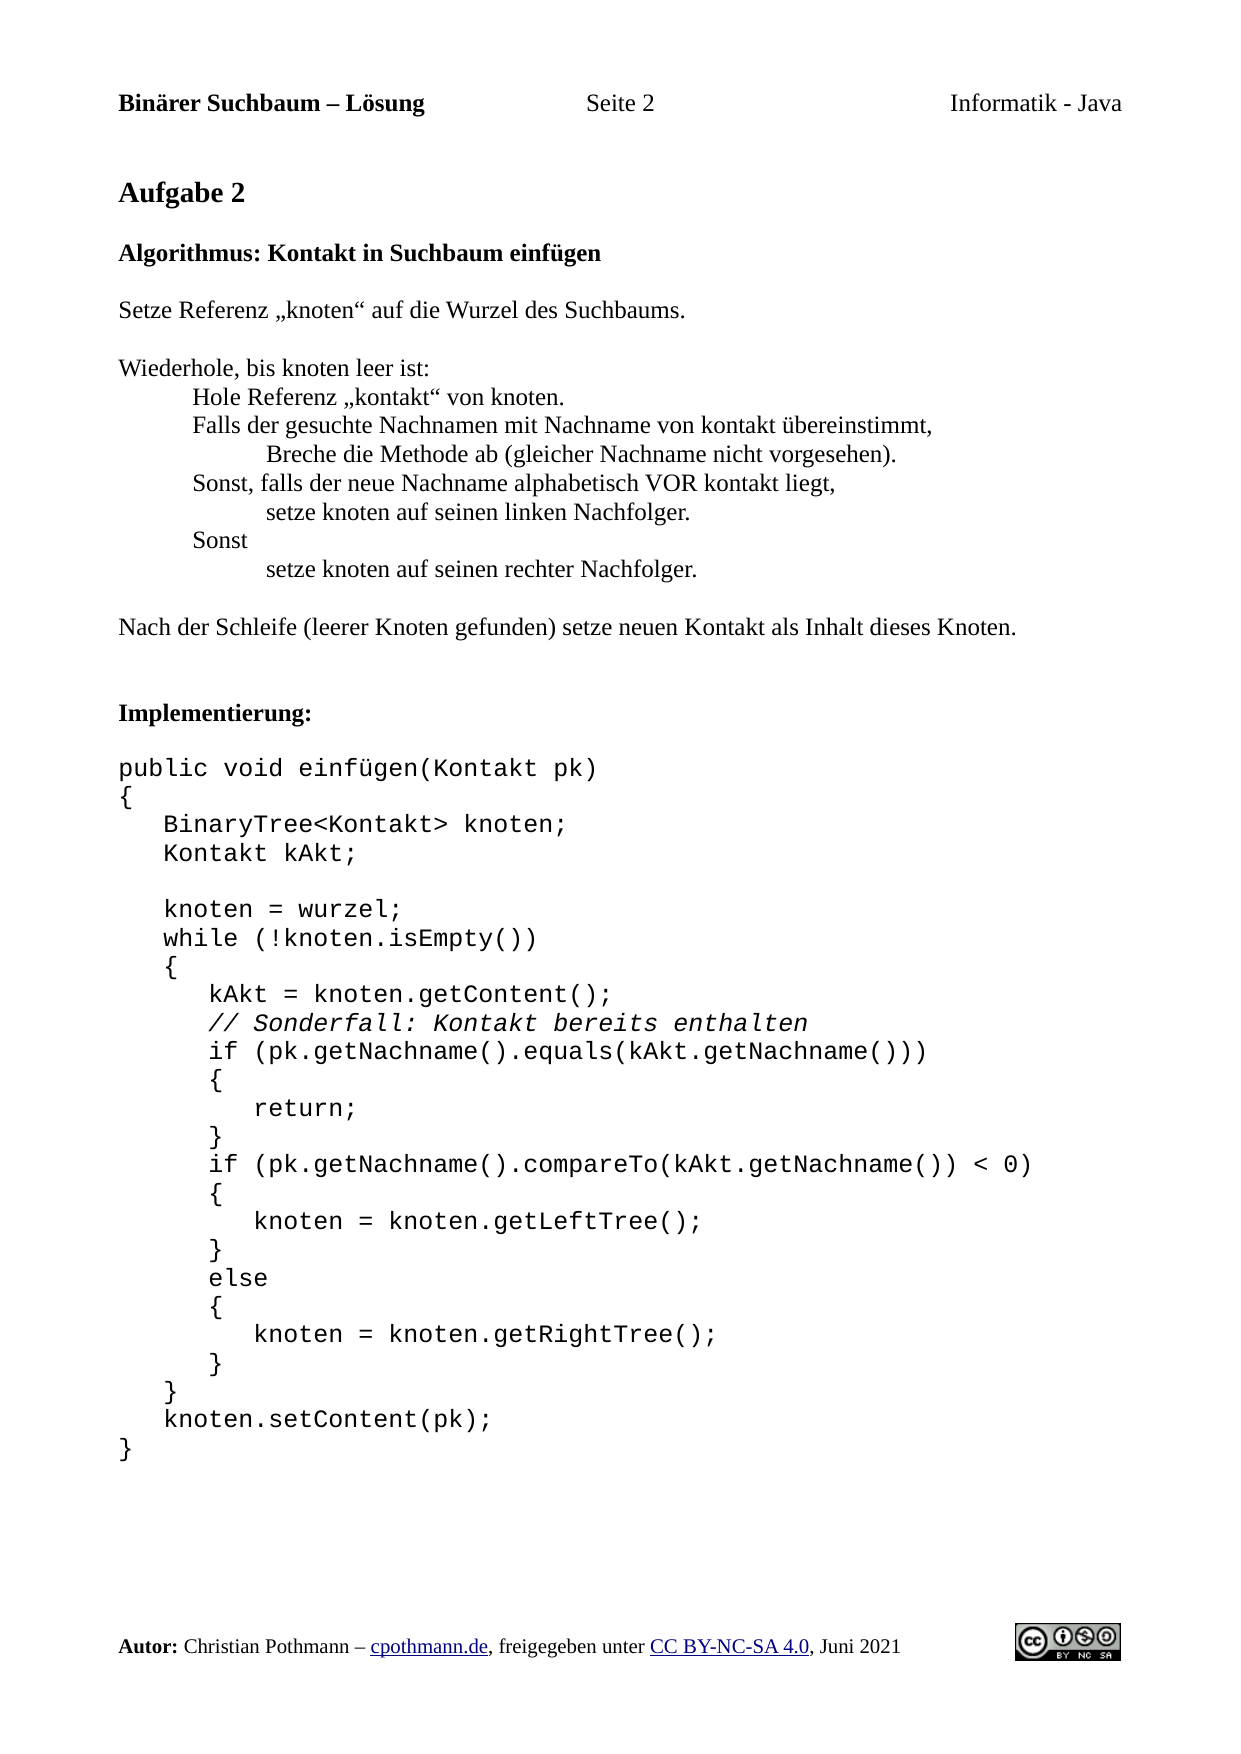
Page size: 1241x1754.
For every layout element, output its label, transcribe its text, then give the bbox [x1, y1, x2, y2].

text Algorithmus: Kontakt in Suchbaum einfügen [118, 238, 1122, 267]
picture [1015, 1623, 1121, 1661]
text Aufgabe 2 [118, 176, 1122, 209]
text knoten = wurzel; [118, 897, 1122, 925]
text if (pk.getNachname().compareTo(kAkt.getNachname()) < 0) [118, 1152, 1122, 1180]
text } [118, 1350, 1122, 1379]
text knoten = knoten.getLeftTree(); [118, 1209, 1122, 1237]
text Autor: Christian Pothmann – cpothmann.de, freigegeben unter CC BY-NC-SA 4.0, Juni 2021 [118, 1634, 1015, 1658]
text return; [118, 1095, 1122, 1124]
text Setze Referenz „knoten“ auf die Wurzel des Suchbaums. [118, 295, 1122, 324]
text Sonst, falls der neue Nachname alphabetisch VOR kontakt liegt, [118, 468, 1122, 497]
text } [118, 1237, 1122, 1265]
text if (pk.getNachname().equals(kAkt.getNachname())) [118, 1039, 1122, 1067]
text { [118, 954, 1122, 982]
text knoten.setContent(pk); [118, 1407, 1122, 1435]
text setze knoten auf seinen linken Nachfolger. [118, 497, 1122, 525]
text Falls der gesuchte Nachnamen mit Nachname von kontakt übereinstimmt, [118, 410, 1122, 439]
text // Sonderfall: Kontakt bereits enthalten [118, 1010, 1122, 1039]
text Sonst [118, 525, 1122, 554]
text while (!knoten.isEmpty()) [118, 925, 1122, 954]
text } [118, 1379, 1122, 1407]
text else [118, 1265, 1122, 1294]
text { [118, 1067, 1122, 1095]
text knoten = knoten.getRightTree(); [118, 1322, 1122, 1350]
text { [118, 1180, 1122, 1209]
text { [118, 1294, 1122, 1322]
text setze knoten auf seinen rechter Nachfolger. [118, 554, 1122, 583]
text { [118, 784, 1122, 812]
text Breche die Methode ab (gleicher Nachname nicht vorgesehen). [118, 439, 1122, 468]
text } [118, 1435, 1122, 1464]
text BinaryTree<Kontakt> knoten; [118, 812, 1122, 840]
text Implementierung: [118, 698, 1122, 727]
text Kontakt kAkt; [118, 840, 1122, 869]
text } [118, 1124, 1122, 1152]
text Nach der Schleife (leerer Knoten gefunden) setze neuen Kontakt als Inhalt dieses Knoten. [118, 612, 1122, 640]
text Hole Referenz „kontakt“ von knoten. [118, 382, 1122, 410]
text public void einfügen(Kontakt pk) [118, 755, 1122, 784]
text kAkt = knoten.getContent(); [118, 982, 1122, 1010]
text Wiederhole, bis knoten leer ist: [118, 353, 1122, 382]
